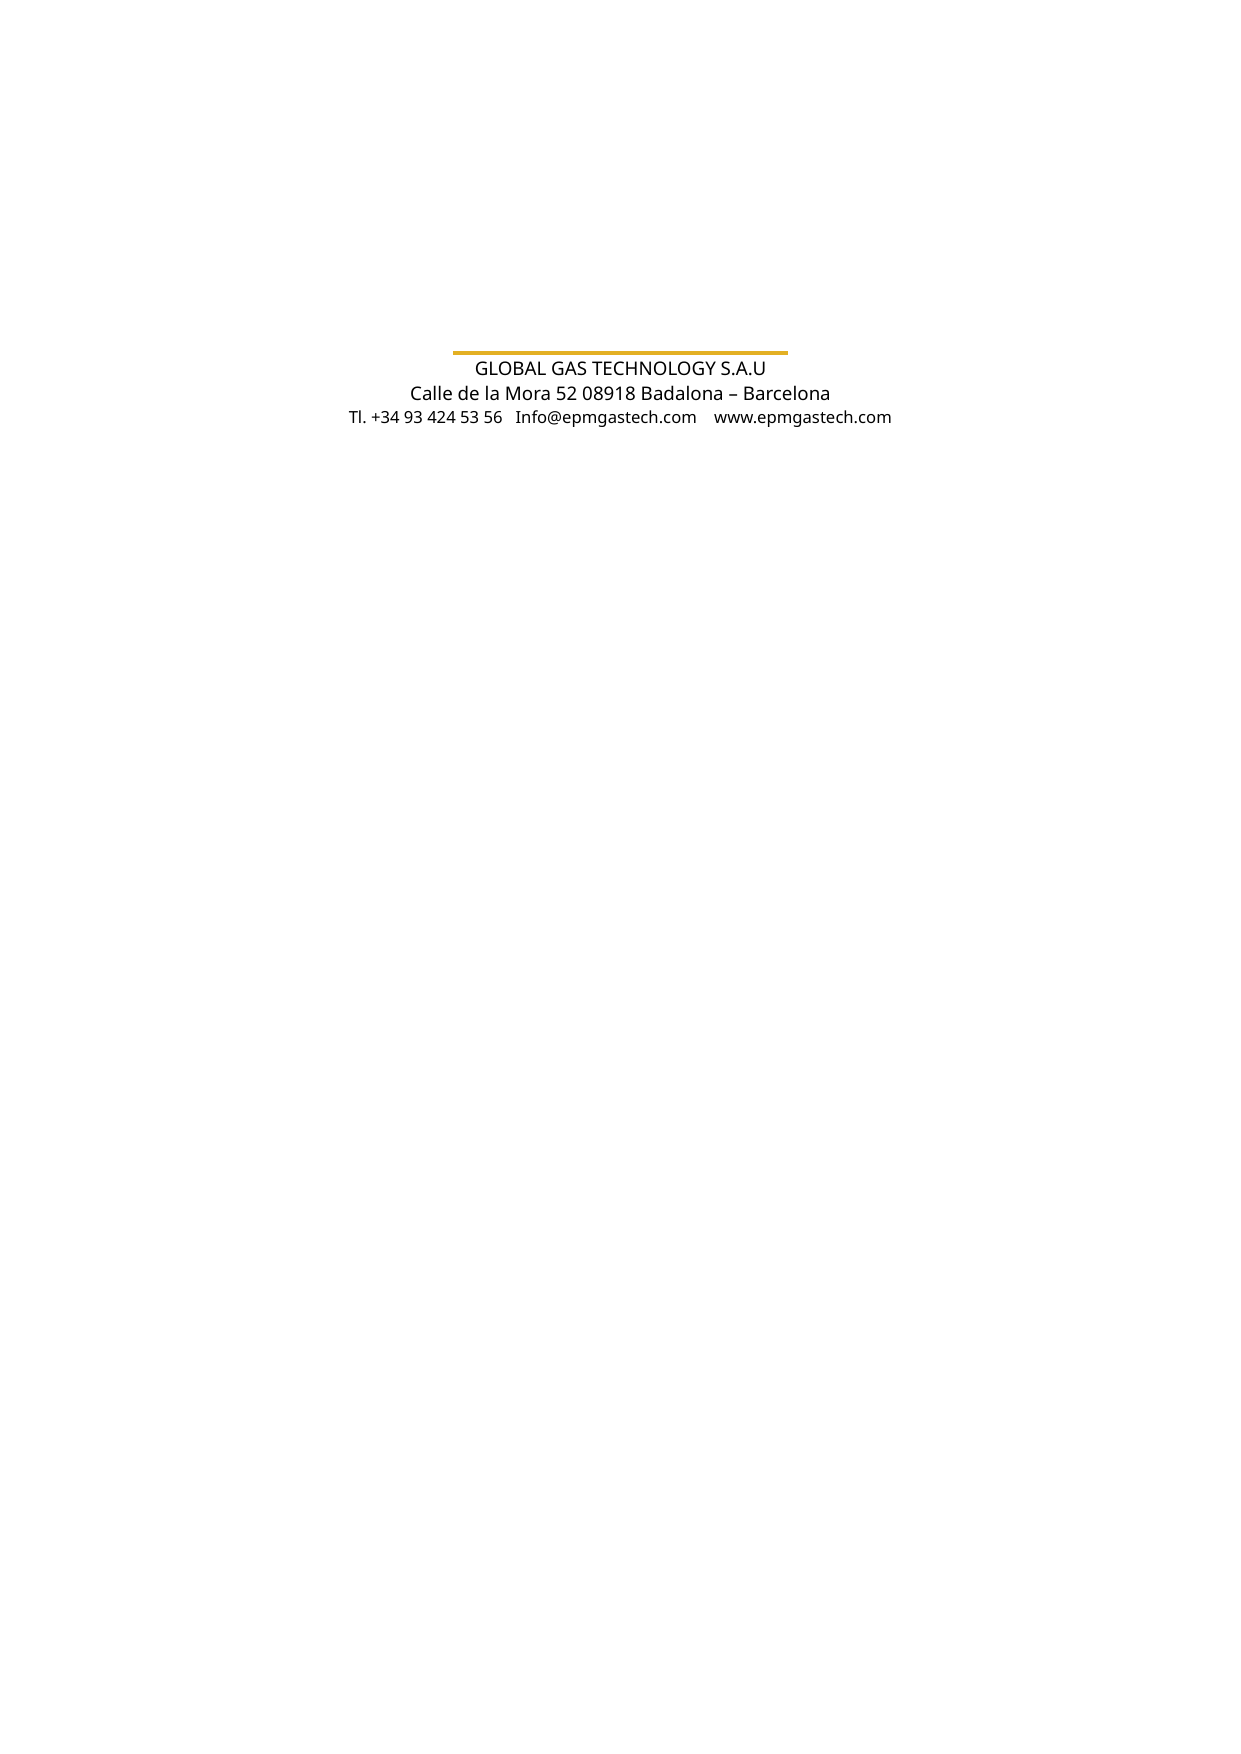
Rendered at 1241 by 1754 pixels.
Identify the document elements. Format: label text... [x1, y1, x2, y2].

table_cell [453, 316, 788, 351]
table_cell [118, 316, 453, 355]
table_cell [788, 316, 1123, 355]
table_cell [118, 118, 1123, 316]
table_cell GLOBAL GAS TECHNOLOGY S.A.U Calle de la Mora 52 08918 Badalona – Barcelona Tl. +34 93 424 53 56 Info@epmgastech.com www.epmgastech.com [118, 355, 1123, 429]
